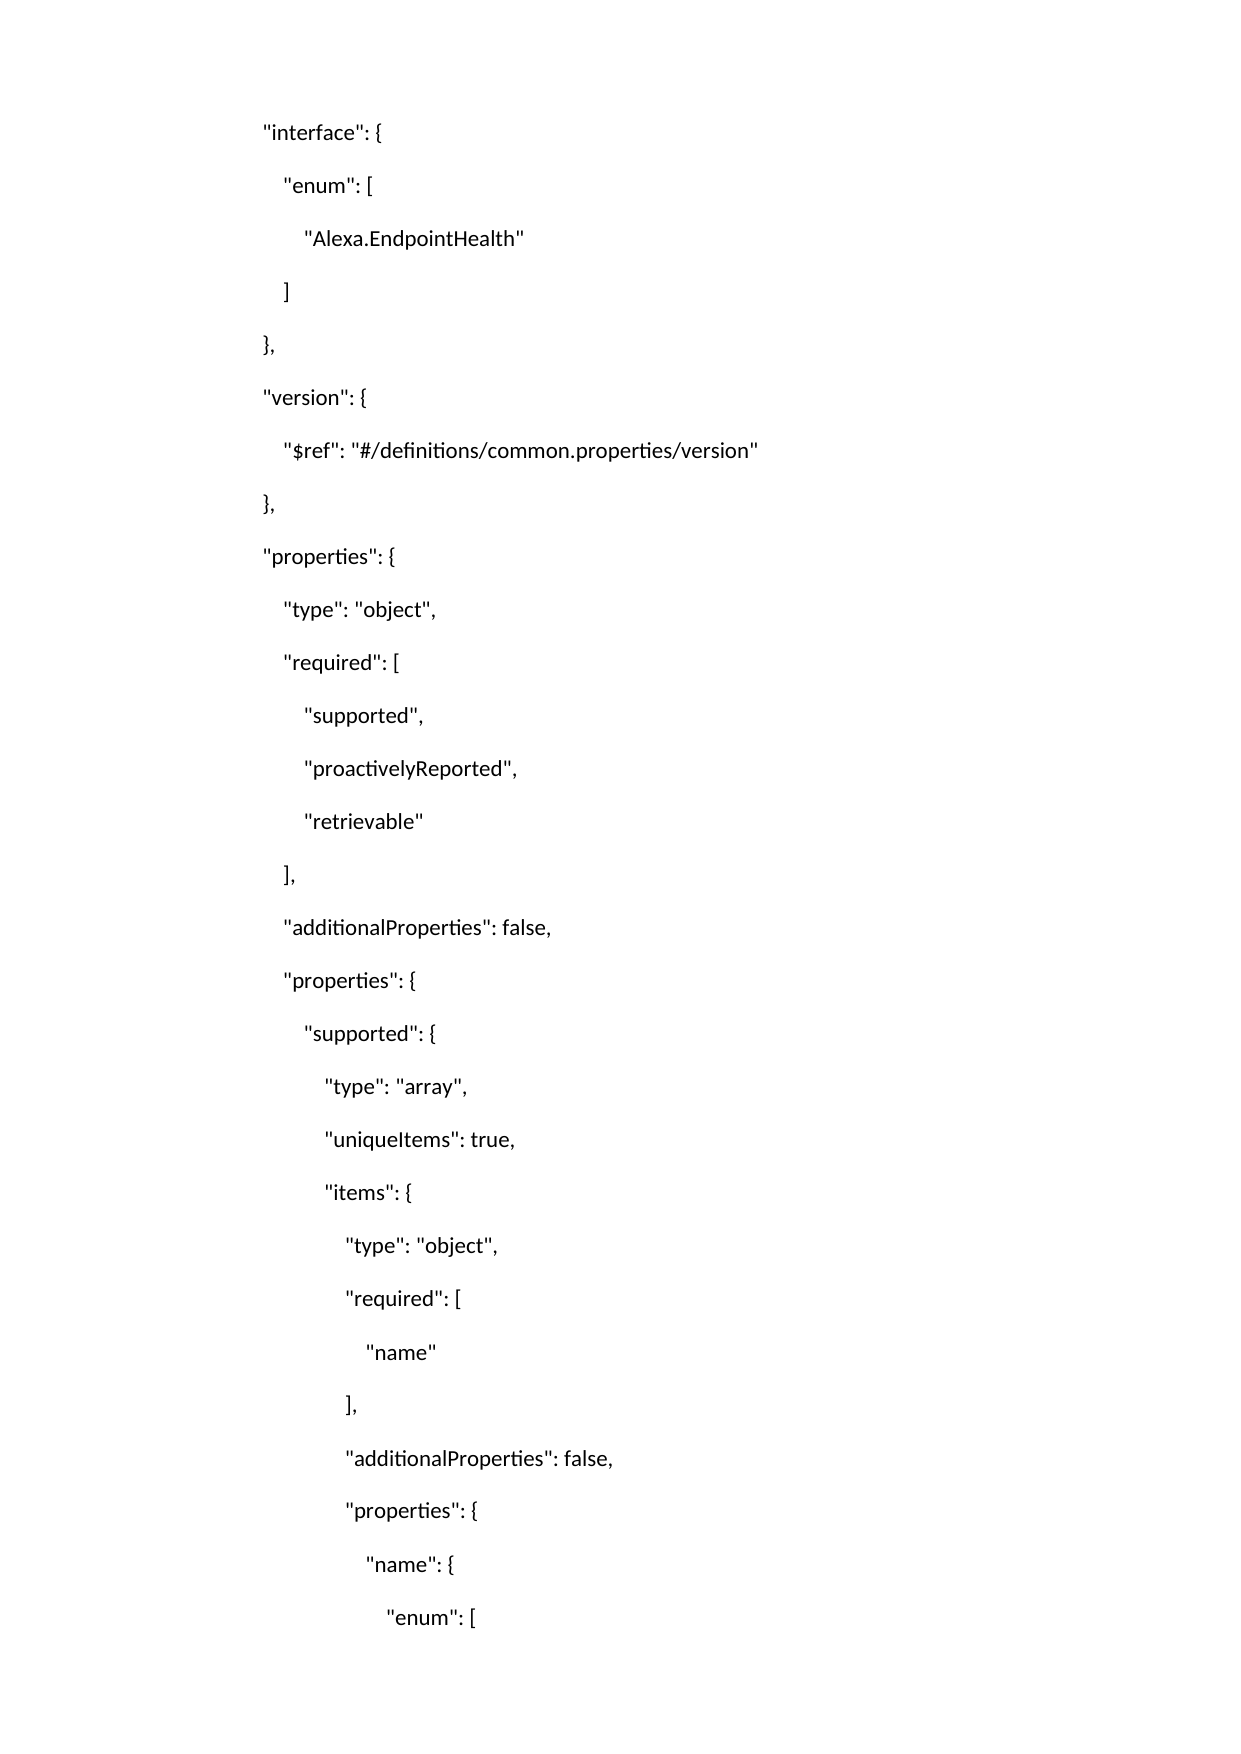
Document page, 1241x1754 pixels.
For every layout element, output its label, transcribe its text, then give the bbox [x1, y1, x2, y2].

text "supported", [118, 701, 1122, 729]
text "proactivelyReported", [118, 754, 1122, 782]
text "supported": { [118, 1019, 1122, 1047]
text "version": { [118, 383, 1122, 411]
text ] [118, 277, 1122, 305]
text "additionalProperties": false, [118, 1444, 1122, 1472]
text "enum": [ [118, 171, 1122, 199]
text }, [118, 489, 1122, 517]
text "properties": { [118, 542, 1122, 570]
text "required": [ [118, 648, 1122, 676]
text "properties": { [118, 1497, 1122, 1525]
text ], [118, 860, 1122, 888]
text "type": "object", [118, 1232, 1122, 1259]
text "items": { [118, 1178, 1122, 1207]
text "name": { [118, 1550, 1122, 1578]
text "properties": { [118, 966, 1122, 994]
text "interface": { [118, 118, 1122, 146]
text "retrievable" [118, 807, 1122, 835]
text "type": "object", [118, 595, 1122, 623]
text "type": "array", [118, 1072, 1122, 1101]
text "enum": [ [118, 1603, 1122, 1631]
text "uniqueItems": true, [118, 1126, 1122, 1153]
text "required": [ [118, 1284, 1122, 1313]
text "Alexa.EndpointHealth" [118, 224, 1122, 252]
text }, [118, 330, 1122, 358]
text "name" [118, 1338, 1122, 1366]
text "$ref": "#/definitions/common.properties/version" [118, 436, 1122, 464]
text "additionalProperties": false, [118, 913, 1122, 941]
text ], [118, 1391, 1122, 1419]
